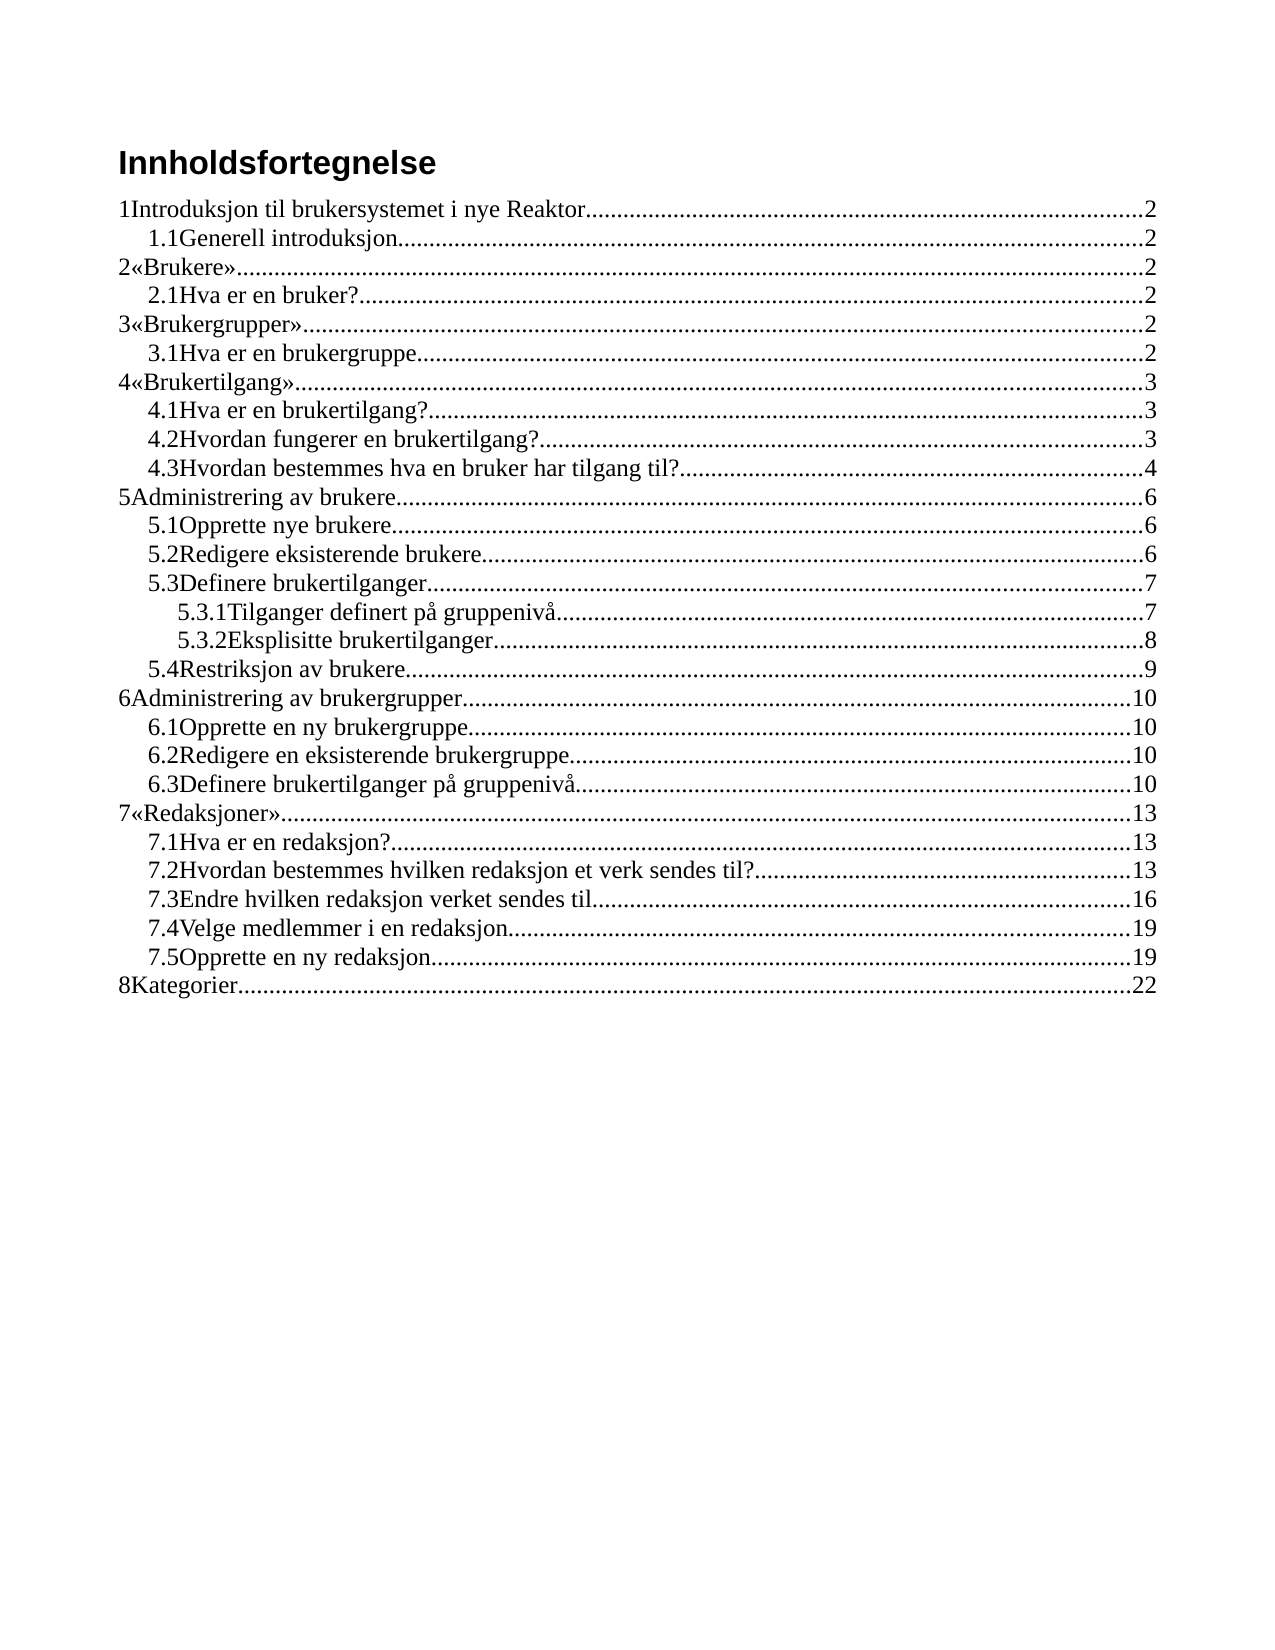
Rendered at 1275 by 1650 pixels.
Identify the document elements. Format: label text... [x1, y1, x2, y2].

text 8Kategorier 22 [118, 970, 1157, 999]
text 5.3.1Tilganger definert på gruppenivå 7 [177, 597, 1157, 625]
text 7.2Hvordan bestemmes hvilken redaksjon et verk sendes til? 13 [148, 855, 1157, 884]
text 7.1Hva er en redaksjon? 13 [148, 827, 1157, 855]
text 5.3Definere brukertilganger 7 [148, 568, 1157, 597]
text 7«Redaksjoner» 13 [118, 798, 1157, 827]
text 7.5Opprette en ny redaksjon 19 [148, 942, 1157, 970]
text 5.3.2Eksplisitte brukertilganger 8 [177, 625, 1157, 654]
text 6.1Opprette en ny brukergruppe 10 [148, 712, 1157, 740]
text 4.1Hva er en brukertilgang? 3 [148, 395, 1157, 424]
text 7.3Endre hvilken redaksjon verket sendes til 16 [148, 884, 1157, 913]
text 5.4Restriksjon av brukere 9 [148, 654, 1157, 683]
text 3«Brukergrupper» 2 [118, 309, 1157, 338]
text 2«Brukere» 2 [118, 252, 1157, 280]
text 3.1Hva er en brukergruppe 2 [148, 338, 1157, 367]
text 6.2Redigere en eksisterende brukergruppe 10 [148, 740, 1157, 769]
text 5.1Opprette nye brukere 6 [148, 510, 1157, 539]
text 1Introduksjon til brukersystemet i nye Reaktor 2 [118, 194, 1157, 223]
subtitle Innholdsfortegnelse [118, 143, 1157, 182]
text 5Administrering av brukere 6 [118, 482, 1157, 510]
text 7.4Velge medlemmer i en redaksjon 19 [148, 913, 1157, 942]
text 4.3Hvordan bestemmes hva en bruker har tilgang til? 4 [148, 453, 1157, 482]
text 5.2Redigere eksisterende brukere 6 [148, 539, 1157, 568]
text 4«Brukertilgang» 3 [118, 367, 1157, 395]
text 2.1Hva er en bruker? 2 [148, 280, 1157, 309]
text 6Administrering av brukergrupper 10 [118, 683, 1157, 712]
text 4.2Hvordan fungerer en brukertilgang? 3 [148, 424, 1157, 453]
text 6.3Definere brukertilganger på gruppenivå 10 [148, 769, 1157, 798]
text 1.1Generell introduksjon 2 [148, 223, 1157, 252]
